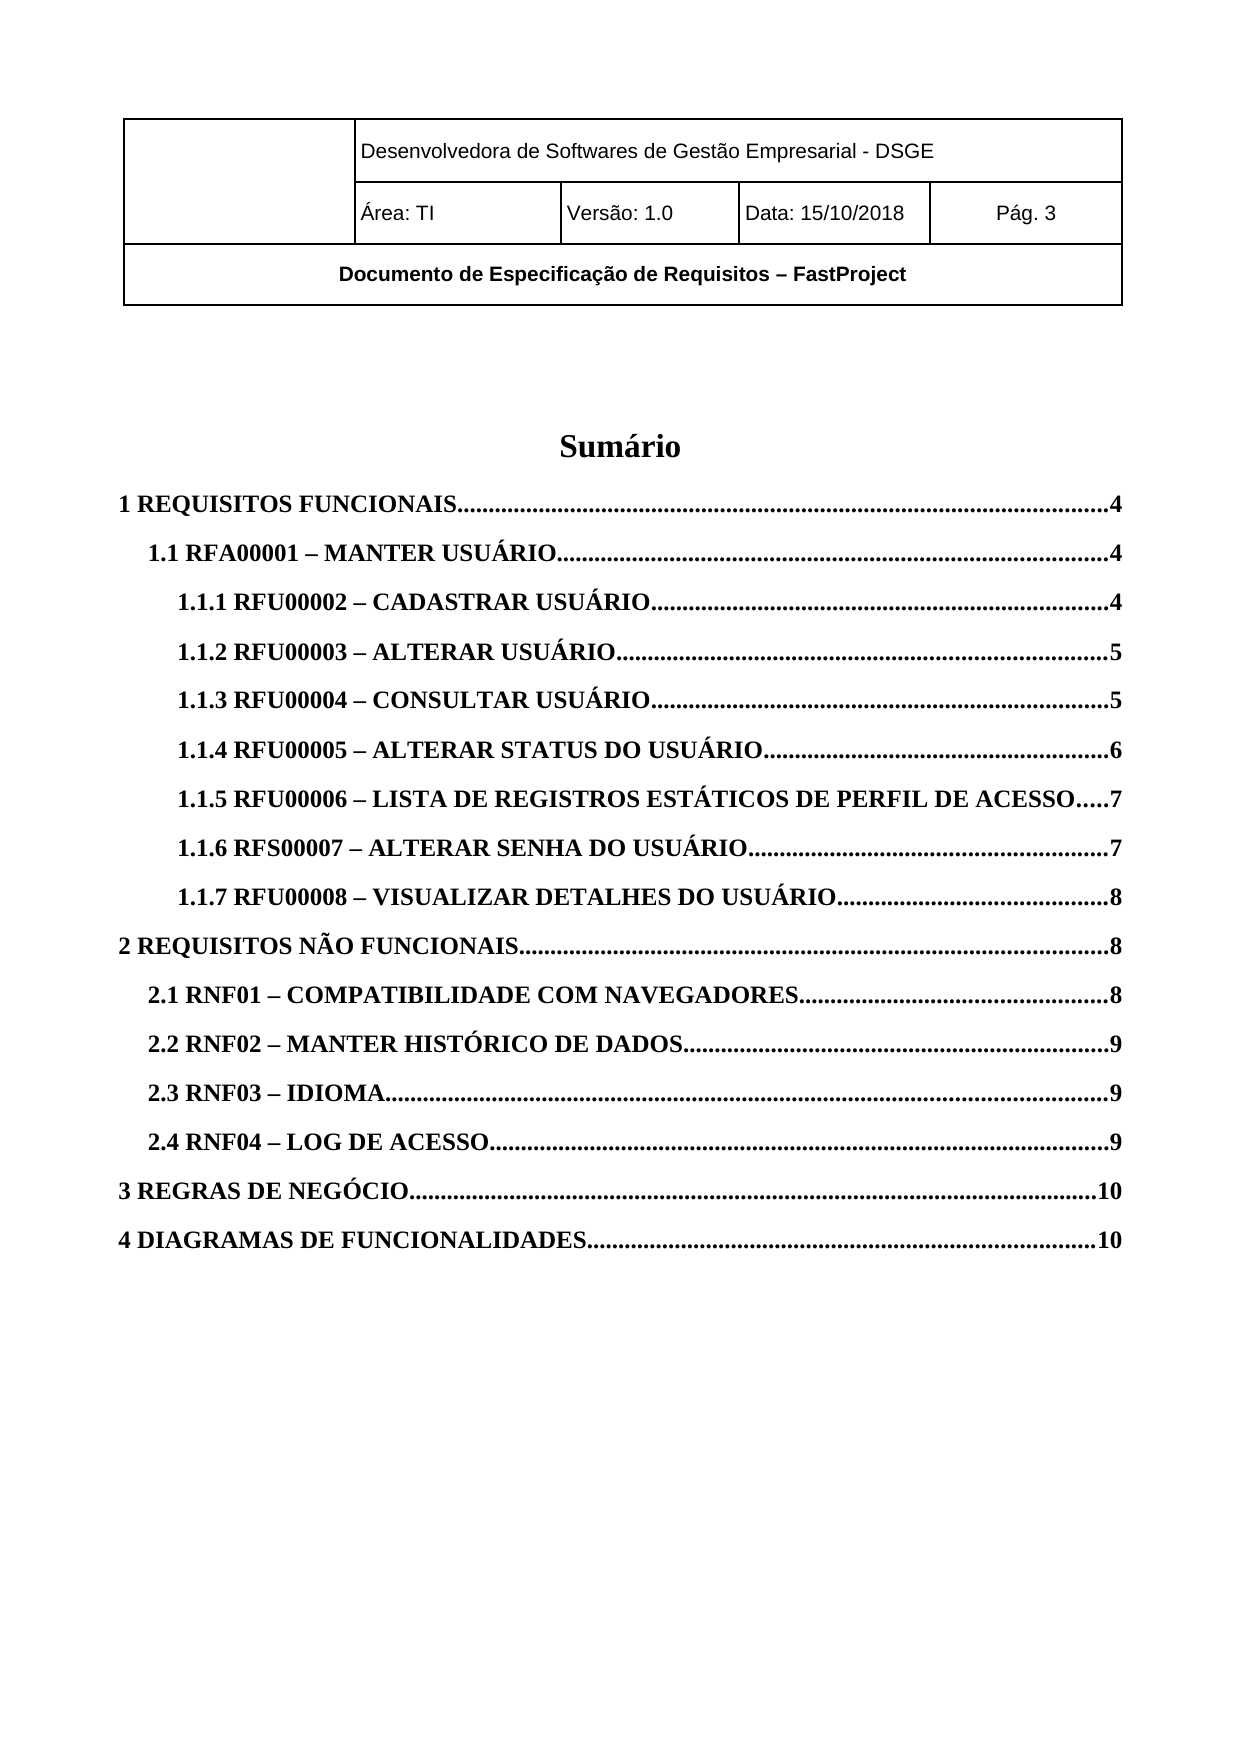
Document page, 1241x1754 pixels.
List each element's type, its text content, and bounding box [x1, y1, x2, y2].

text 2.4 RNF04 – LOG DE ACESSO 9 [148, 1127, 1122, 1156]
subtitle Sumário [118, 426, 1122, 464]
text 1.1.7 RFU00008 – VISUALIZAR DETALHES DO USUÁRIO 8 [177, 882, 1122, 911]
text 2.3 RNF03 – IDIOMA 9 [148, 1078, 1122, 1107]
text 2.1 RNF01 – COMPATIBILIDADE COM NAVEGADORES 8 [148, 980, 1122, 1009]
text 1.1.3 RFU00004 – CONSULTAR USUÁRIO 5 [177, 686, 1122, 714]
text 1.1.1 RFU00002 – CADASTRAR USUÁRIO 4 [177, 587, 1122, 616]
text 3 REGRAS DE NEGÓCIO 10 [118, 1176, 1122, 1205]
text 1.1 RFA00001 – MANTER USUÁRIO 4 [148, 538, 1122, 567]
text 2 REQUISITOS NÃO FUNCIONAIS 8 [118, 931, 1122, 960]
text 1 REQUISITOS FUNCIONAIS 4 [118, 489, 1122, 518]
text 1.1.2 RFU00003 – ALTERAR USUÁRIO 5 [177, 637, 1122, 665]
text 1.1.4 RFU00005 – ALTERAR STATUS DO USUÁRIO 6 [177, 735, 1122, 763]
text 1.1.6 RFS00007 – ALTERAR SENHA DO USUÁRIO 7 [177, 833, 1122, 862]
text 2.2 RNF02 – MANTER HISTÓRICO DE DADOS 9 [148, 1029, 1122, 1058]
text 4 DIAGRAMAS DE FUNCIONALIDADES 10 [118, 1225, 1122, 1254]
text 1.1.5 RFU00006 – LISTA DE REGISTROS ESTÁTICOS DE PERFIL DE ACESSO 7 [177, 784, 1122, 812]
